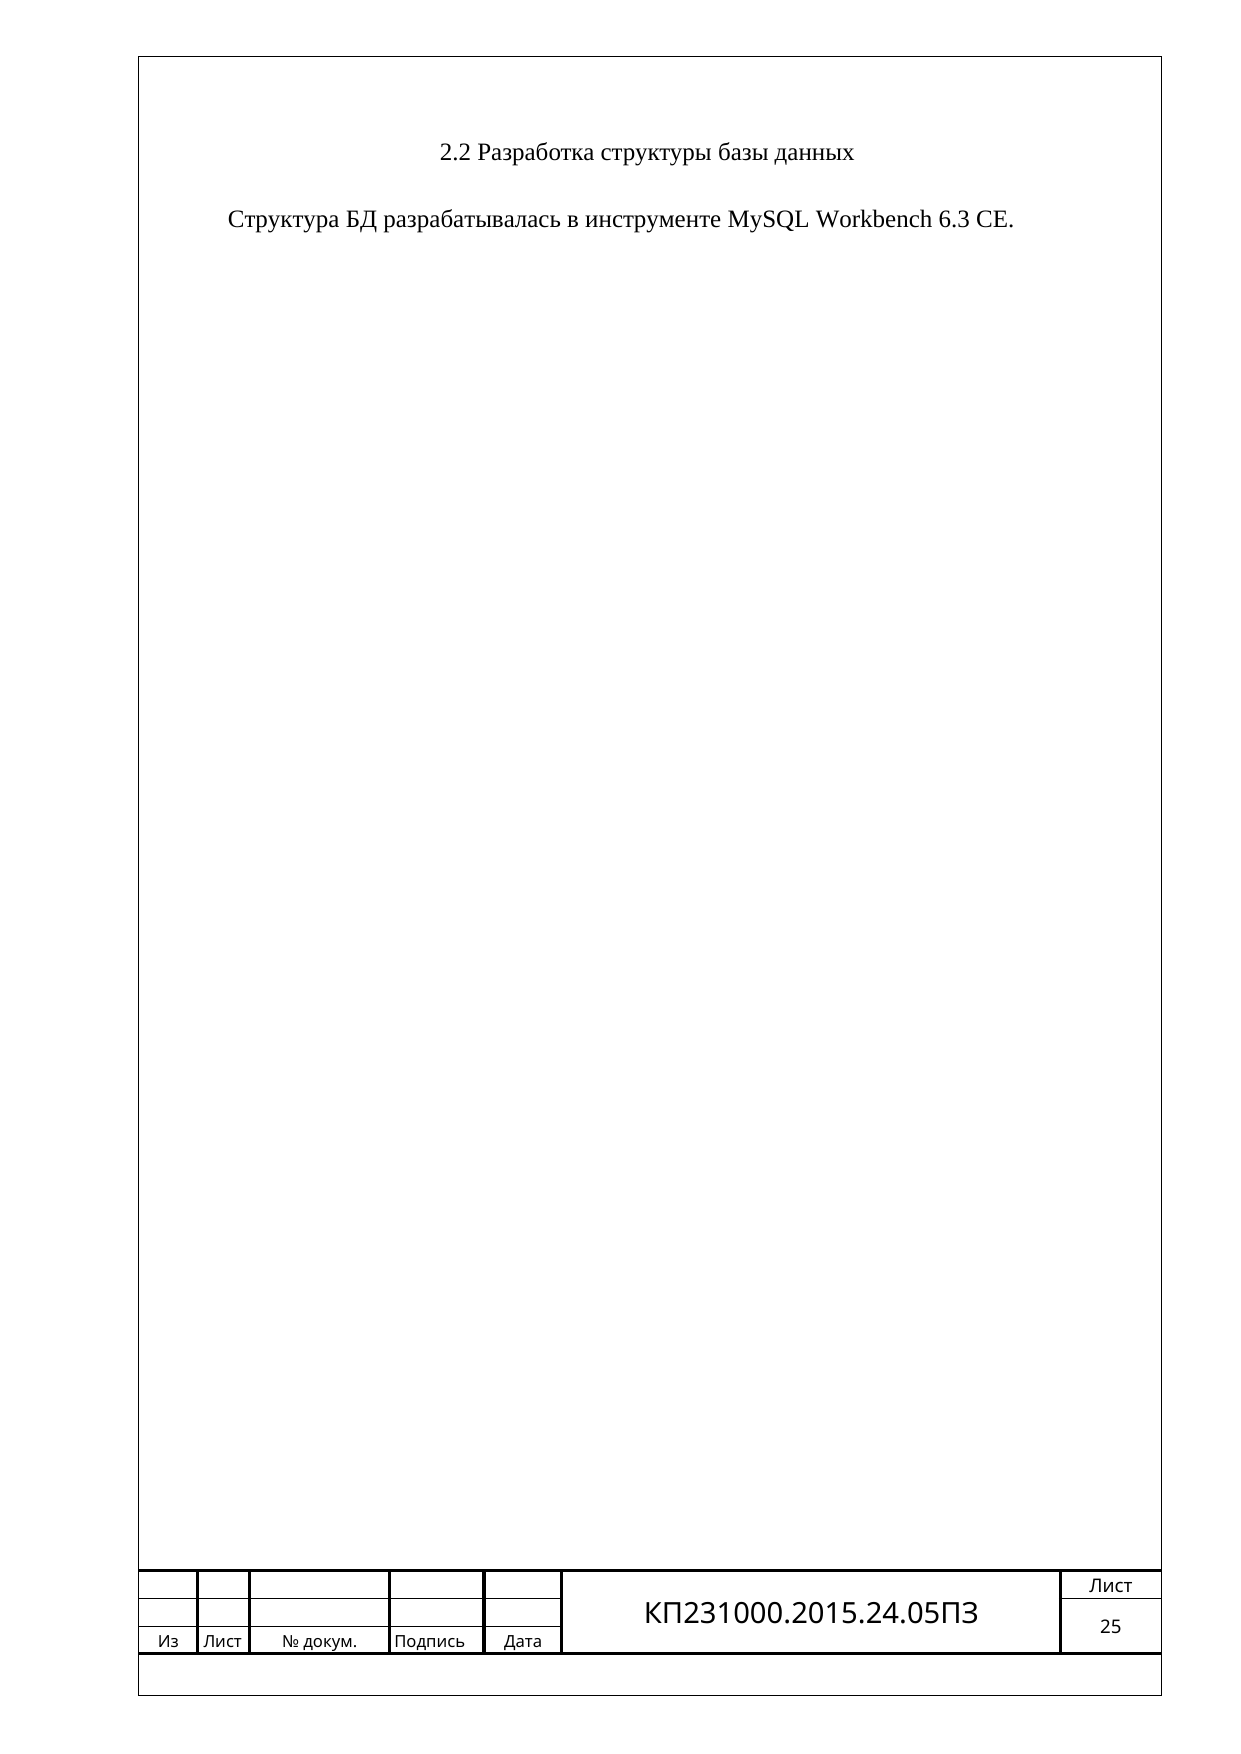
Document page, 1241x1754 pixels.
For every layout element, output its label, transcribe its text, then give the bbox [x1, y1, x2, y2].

text Структура БД разрабатывалась в инструменте MySQL Workbench 6.3 CE. [168, 204, 1132, 233]
subtitle 2.2 Разработка структуры базы данных [168, 137, 1132, 165]
